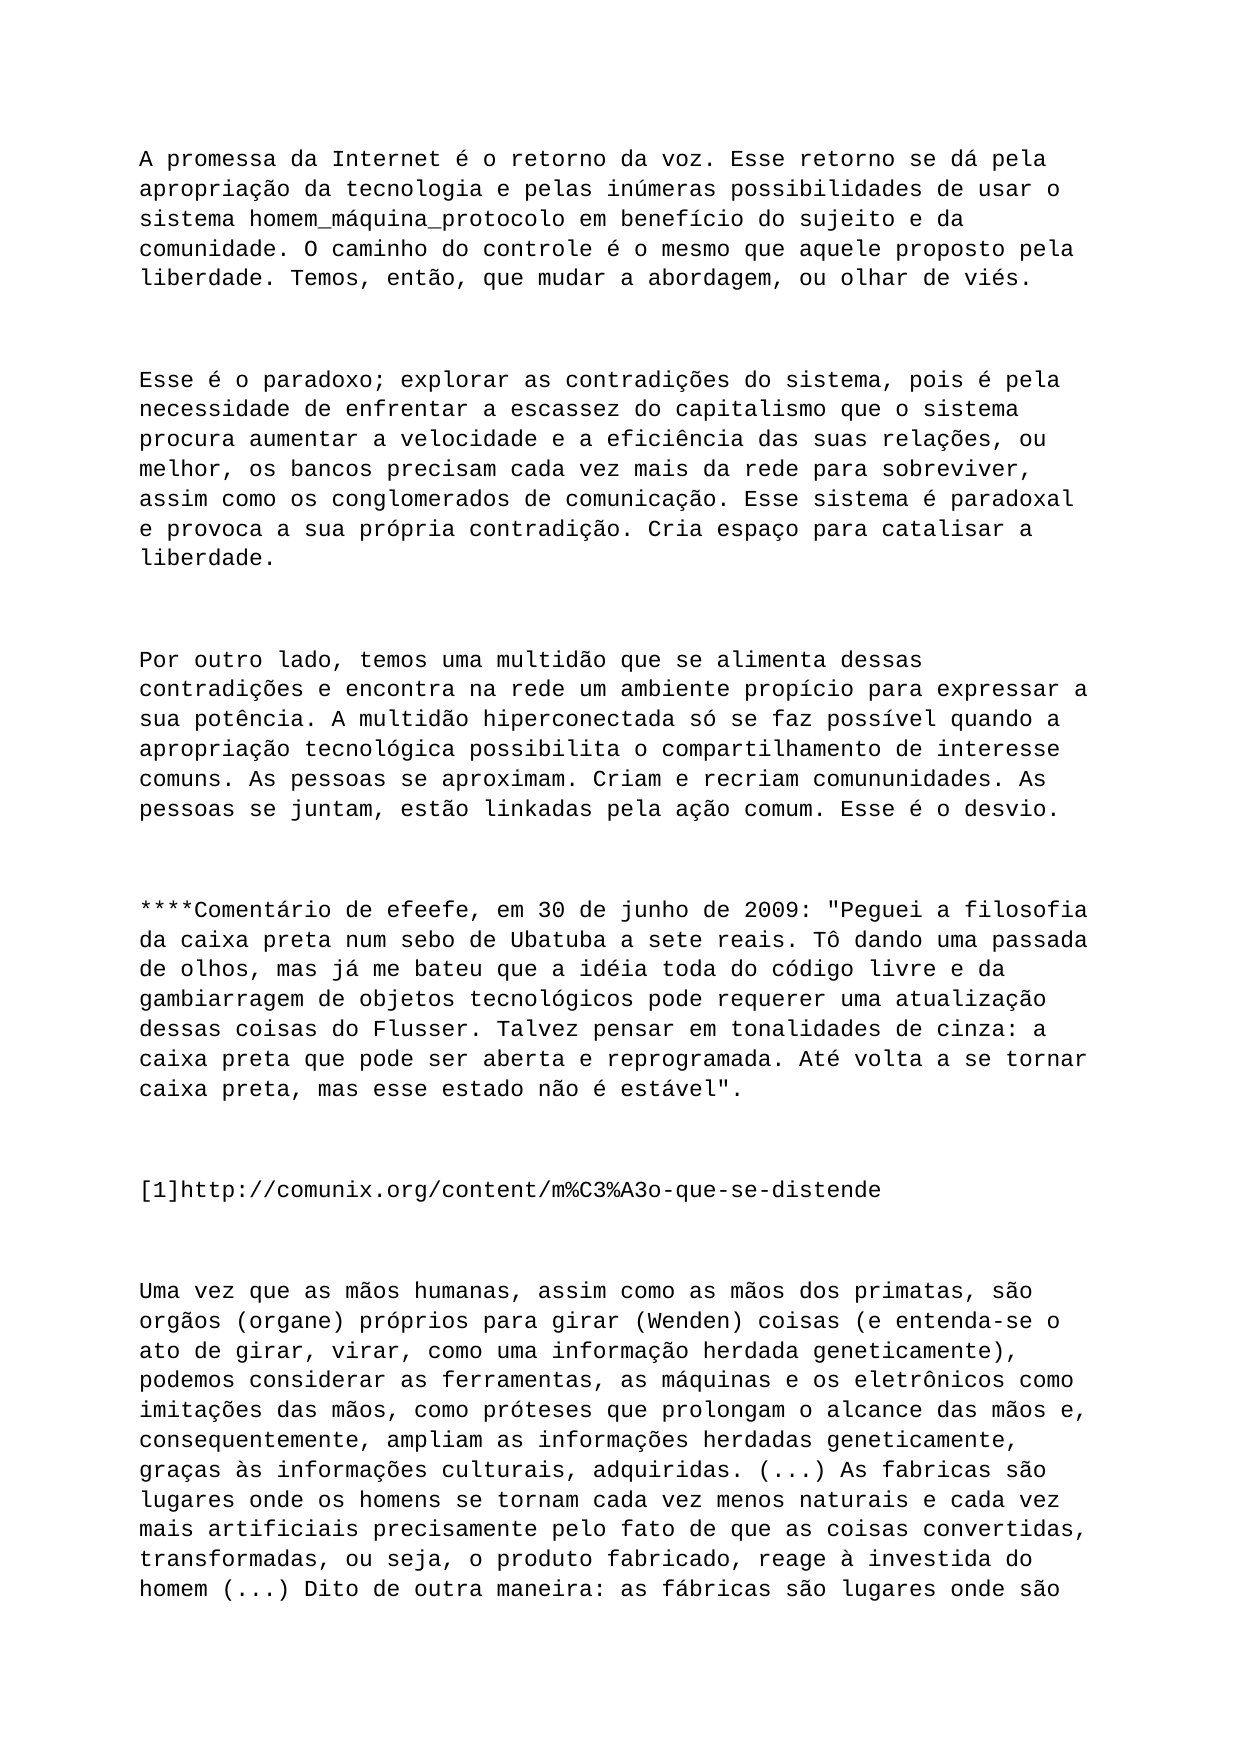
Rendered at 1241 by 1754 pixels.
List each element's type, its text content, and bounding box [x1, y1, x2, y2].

text ****Comentário de efeefe, em 30 de junho de 2009: "Peguei a filosofia da caixa preta num sebo de Ubatuba a sete reais. Tô dando uma passada de olhos, mas já me bateu que a idéia toda do código livre e da gambiarragem de objetos tecnológicos pode requerer uma atualização dessas coisas do Flusser. Talvez pensar em tonalidades de cinza: a caixa preta que pode ser aberta e reprogramada. Até volta a se tornar caixa preta, mas esse estado não é estável". [139, 898, 1101, 1103]
text Esse é o paradoxo; explorar as contradições do sistema, pois é pela necessidade de enfrentar a escassez do capitalismo que o sistema procura aumentar a velocidade e a eficiência das suas relações, ou melhor, os bancos precisam cada vez mais da rede para sobreviver, assim como os conglomerados de comunicação. Esse sistema é paradoxal e provoca a sua própria contradição. Cria espaço para catalisar a liberdade. [139, 368, 1101, 573]
text Por outro lado, temos uma multidão que se alimenta dessas contradições e encontra na rede um ambiente propício para expressar a sua potência. A multidão hiperconectada só se faz possível quando a apropriação tecnológica possibilita o compartilhamento de interesse comuns. As pessoas se aproximam. Criam e recriam comununidades. As pessoas se juntam, estão linkadas pela ação comum. Esse é o desvio. [139, 648, 1101, 823]
text [1]http://comunix.org/content/m%C3%A3o-que-se-distende [139, 1178, 1101, 1204]
text Uma vez que as mãos humanas, assim como as mãos dos primatas, são orgãos (organe) próprios para girar (Wenden) coisas (e entenda-se o ato de girar, virar, como uma informação herdada geneticamente), podemos considerar as ferramentas, as máquinas e os eletrônicos como imitações das mãos, como próteses que prolongam o alcance das mãos e, consequentemente, ampliam as informações herdadas geneticamente, graças às informações culturais, adquiridas. (...) As fabricas são lugares onde os homens se tornam cada vez menos naturais e cada vez mais artificiais precisamente pelo fato de que as coisas convertidas, transformadas, ou seja, o produto fabricado, reage à investida do homem (...) Dito de outra maneira: as fábricas são lugares onde são [139, 1279, 1101, 1603]
text A promessa da Internet é o retorno da voz. Esse retorno se dá pela apropriação da tecnologia e pelas inúmeras possibilidades de usar o sistema homem_máquina_protocolo em benefício do sujeito e da comunidade. O caminho do controle é o mesmo que aquele proposto pela liberdade. Temos, então, que mudar a abordagem, ou olhar de viés. [139, 148, 1101, 293]
